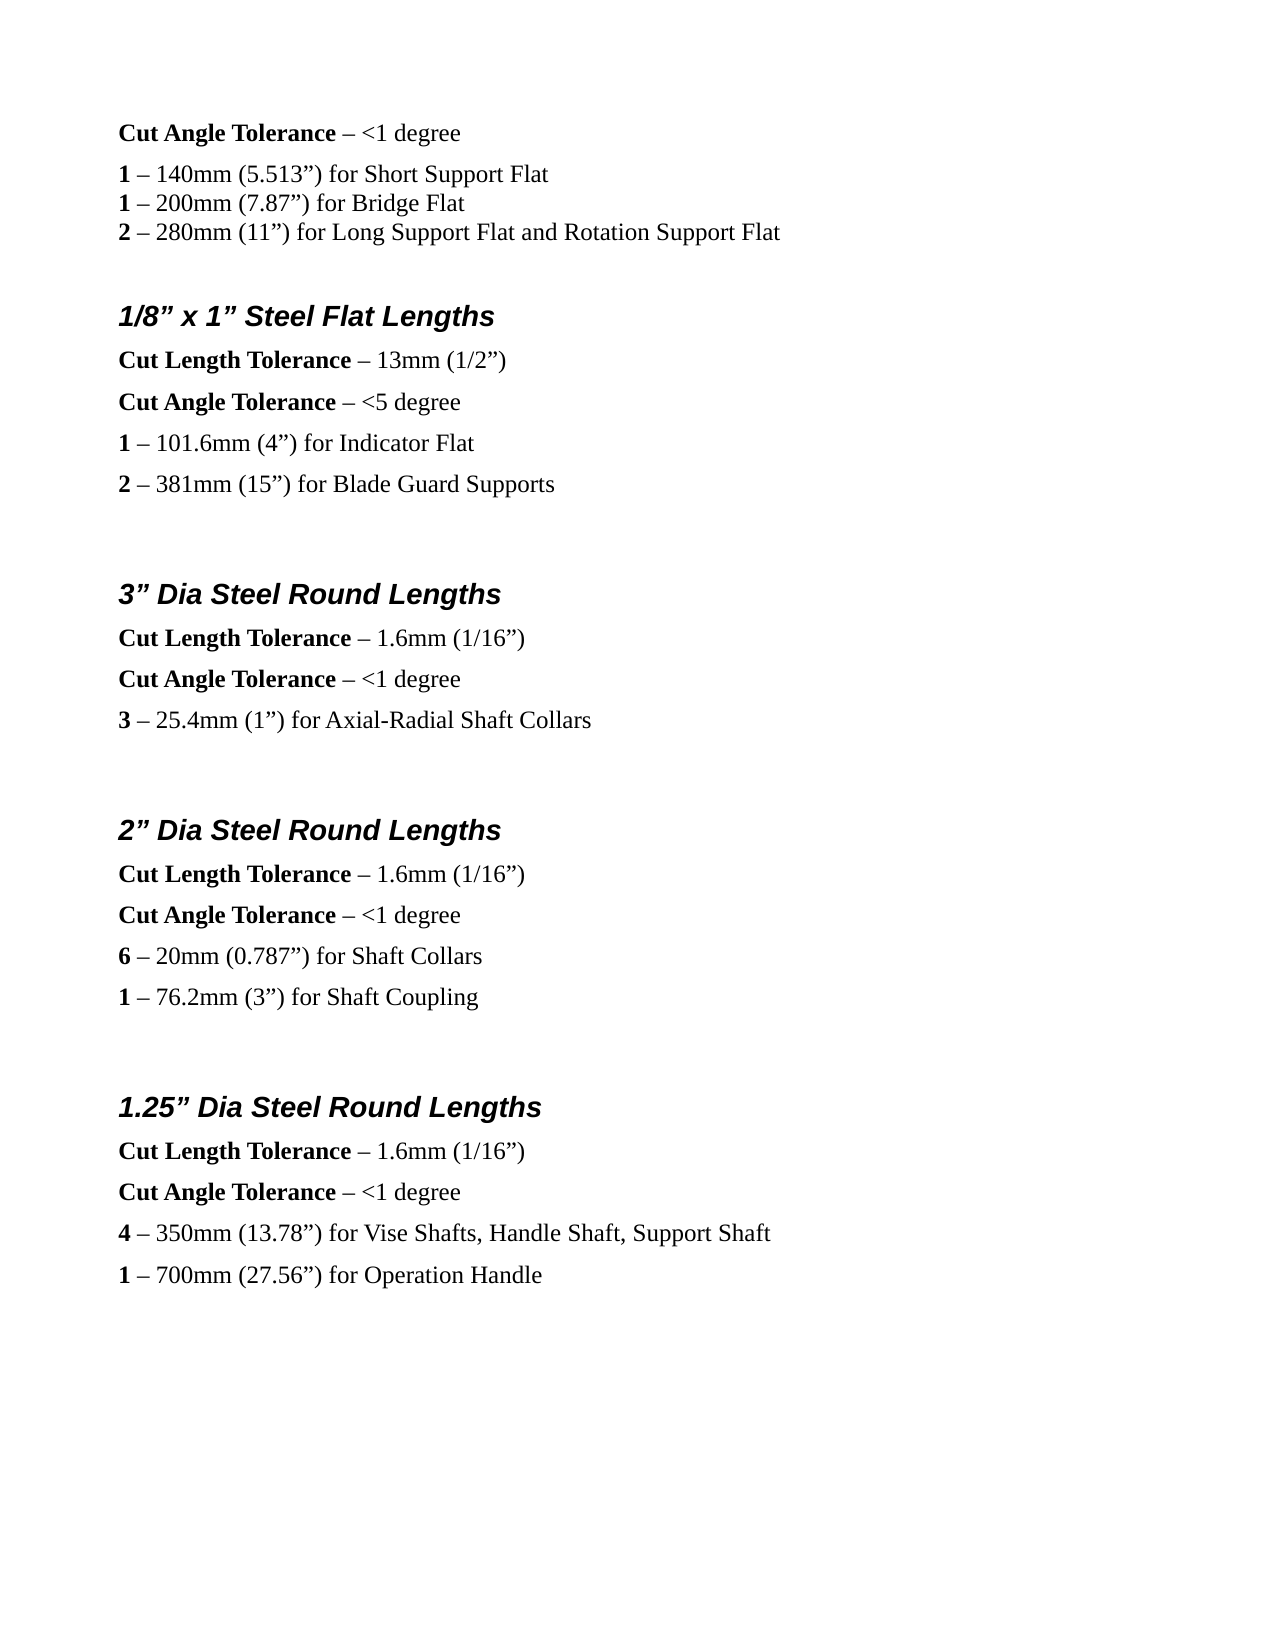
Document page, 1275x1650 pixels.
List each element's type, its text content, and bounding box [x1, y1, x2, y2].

text Cut Angle Tolerance – <5 degree [118, 387, 1157, 415]
text 2 – 280mm (11”) for Long Support Flat and Rotation Support Flat [118, 217, 1157, 246]
text Cut Angle Tolerance – <1 degree [118, 118, 1157, 147]
subtitle 2” Dia Steel Round Lengths [118, 813, 1157, 846]
text 6 – 20mm (0.787”) for Shaft Collars [118, 941, 1157, 970]
text Cut Angle Tolerance – <1 degree [118, 1177, 1157, 1206]
text Cut Length Tolerance – 13mm (1/2”) [118, 345, 1157, 374]
text 1 – 140mm (5.513”) for Short Support Flat [118, 159, 1157, 188]
text 1 – 700mm (27.56”) for Operation Handle [118, 1260, 1157, 1288]
text Cut Length Tolerance – 1.6mm (1/16”) [118, 859, 1157, 887]
text 1 – 101.6mm (4”) for Indicator Flat [118, 428, 1157, 457]
subtitle 1.25” Dia Steel Round Lengths [118, 1090, 1157, 1123]
text 2 – 381mm (15”) for Blade Guard Supports [118, 469, 1157, 498]
text 1 – 200mm (7.87”) for Bridge Flat [118, 188, 1157, 217]
subtitle 3” Dia Steel Round Lengths [118, 577, 1157, 610]
text 4 – 350mm (13.78”) for Vise Shafts, Handle Shaft, Support Shaft [118, 1218, 1157, 1247]
text Cut Length Tolerance – 1.6mm (1/16”) [118, 623, 1157, 651]
text Cut Angle Tolerance – <1 degree [118, 664, 1157, 693]
text Cut Length Tolerance – 1.6mm (1/16”) [118, 1136, 1157, 1165]
subtitle 1/8” x 1” Steel Flat Lengths [118, 299, 1157, 333]
text 1 – 76.2mm (3”) for Shaft Coupling [118, 982, 1157, 1011]
text 3 – 25.4mm (1”) for Axial-Radial Shaft Collars [118, 705, 1157, 734]
text Cut Angle Tolerance – <1 degree [118, 900, 1157, 929]
